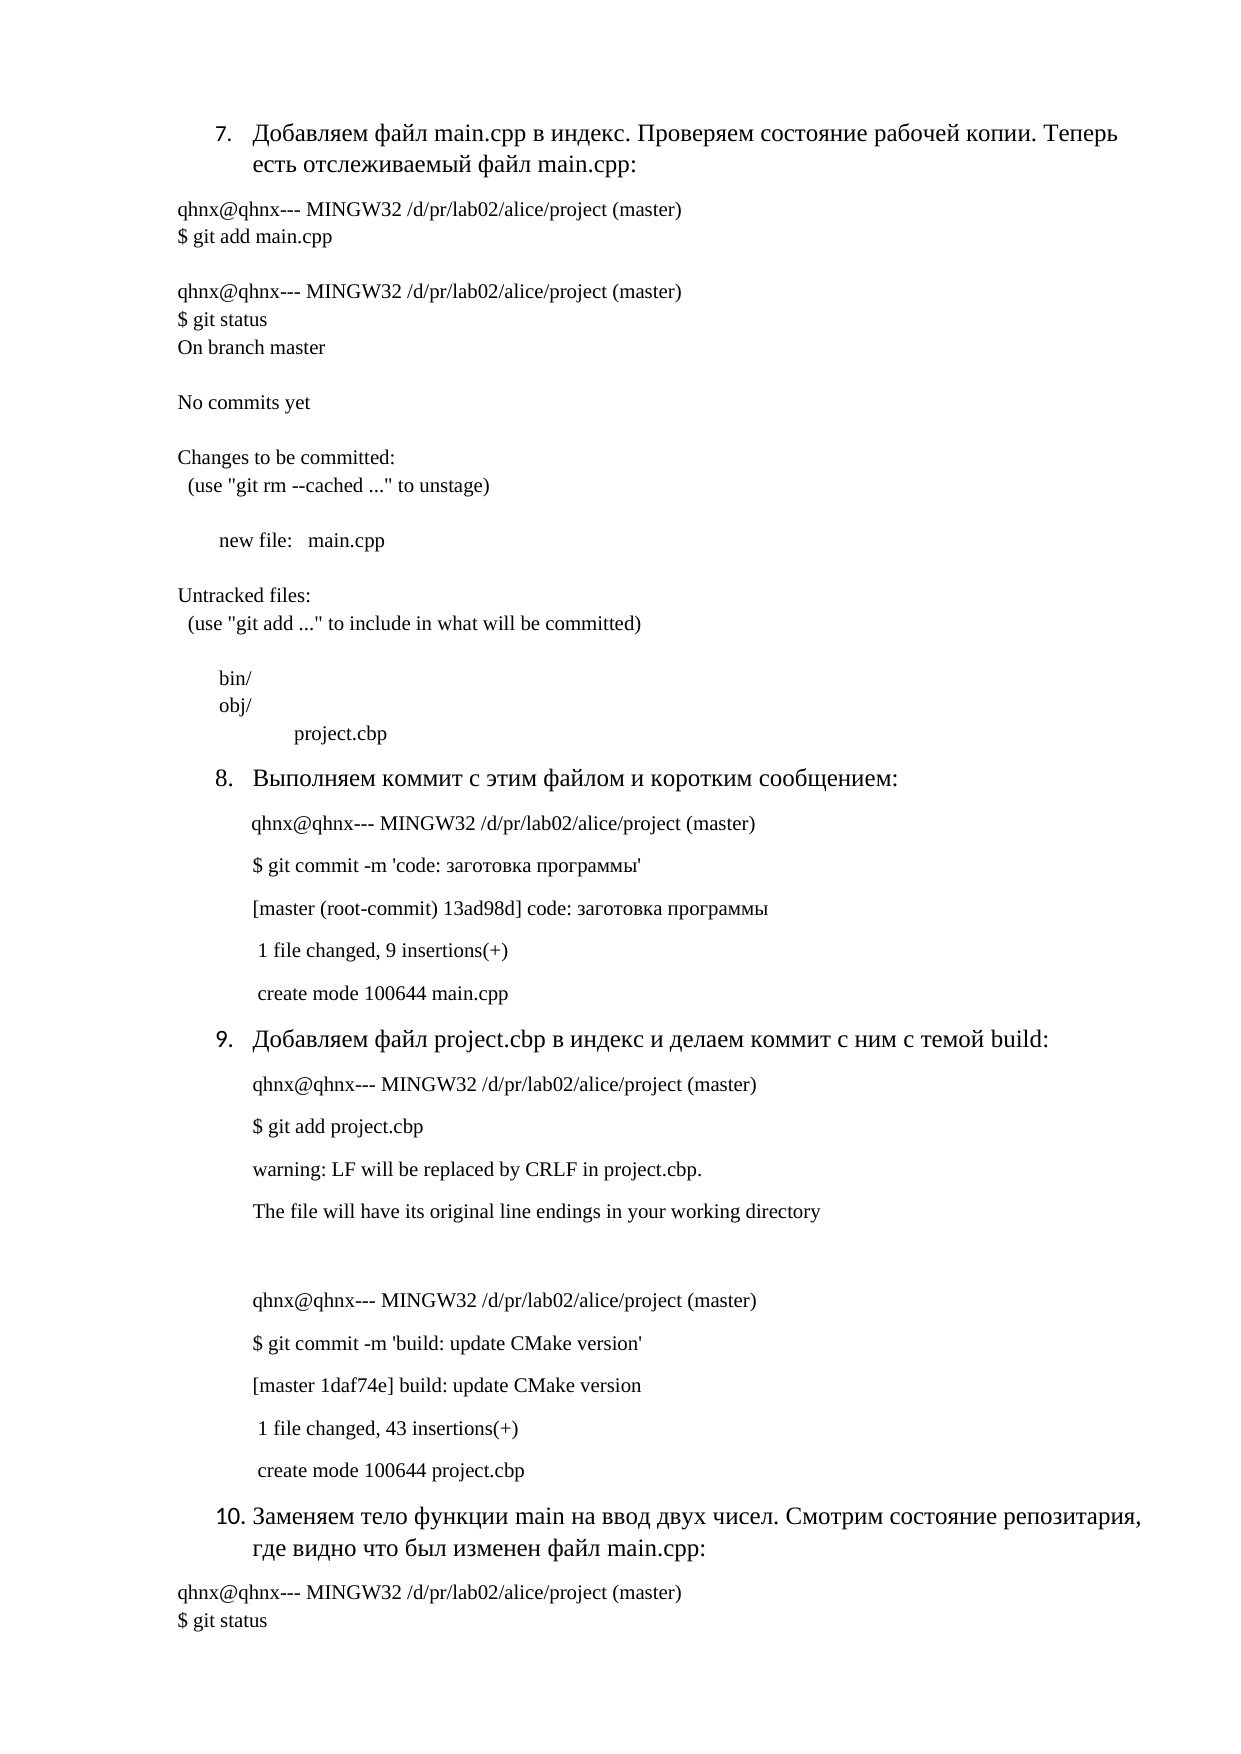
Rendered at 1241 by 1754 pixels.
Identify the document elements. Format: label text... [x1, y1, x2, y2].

text obj/ [177, 693, 1152, 717]
text On branch master [177, 334, 1152, 359]
list Добавляем файл main.cpp в индекс. Проверяем состояние рабочей копии. Теперь есть отслеживаемый файл main.cpp: [215, 118, 1152, 178]
list $ git add project.cbp [252, 1114, 1152, 1138]
text (use "git add ..." to include in what will be committed) [177, 611, 1152, 635]
text new file: main.cpp [177, 528, 1152, 552]
text qhnx@qhnx--- MINGW32 /d/pr/lab02/alice/project (master) [177, 279, 1152, 303]
text qhnx@qhnx--- MINGW32 /d/pr/lab02/alice/project (master) [177, 197, 1152, 221]
list Выполняем коммит с этим файлом и коротким сообщением: [215, 763, 1152, 792]
text $ git status [177, 1608, 1152, 1632]
list 1 file changed, 43 insertions(+) [252, 1415, 1152, 1439]
list Заменяем тело функции main на ввод двух чисел. Смотрим состояние репозитария, где видно что был изменен файл main.cpp: [215, 1500, 1152, 1561]
list create mode 100644 project.cbp [252, 1458, 1152, 1482]
list warning: LF will be replaced by CRLF in project.cbp. [252, 1157, 1152, 1181]
text Changes to be committed: [177, 445, 1152, 469]
list qhnx@qhnx--- MINGW32 /d/pr/lab02/alice/project (master) [252, 1288, 1152, 1312]
text Untracked files: [177, 583, 1152, 607]
text $ git add main.cpp [177, 224, 1152, 248]
list [master (root-commit) 13ad98d] code: заготовка программы [252, 896, 1152, 920]
text bin/ [177, 666, 1152, 690]
list The file will have its original line endings in your working directory [252, 1199, 1152, 1223]
list qhnx@qhnx--- MINGW32 /d/pr/lab02/alice/project (master) [252, 1072, 1152, 1096]
list $ git commit -m 'code: заготовка программы' [252, 853, 1152, 877]
list qhnx@qhnx--- MINGW32 /d/pr/lab02/alice/project (master) [177, 811, 1152, 835]
list [master 1daf74e] build: update CMake version [252, 1373, 1152, 1397]
text qhnx@qhnx--- MINGW32 /d/pr/lab02/alice/project (master) [177, 1580, 1152, 1604]
list $ git commit -m 'build: update CMake version' [252, 1331, 1152, 1355]
text (use "git rm --cached ..." to unstage) [177, 473, 1152, 497]
list create mode 100644 main.cpp [252, 980, 1152, 1004]
list Добавляем файл project.cbp в индекс и делаем коммит с ним с темой build: [215, 1023, 1152, 1053]
list 1 file changed, 9 insertions(+) [252, 938, 1152, 962]
text No commits yet [177, 390, 1152, 414]
text $ git status [177, 307, 1152, 331]
list project.cbp [252, 721, 1152, 745]
